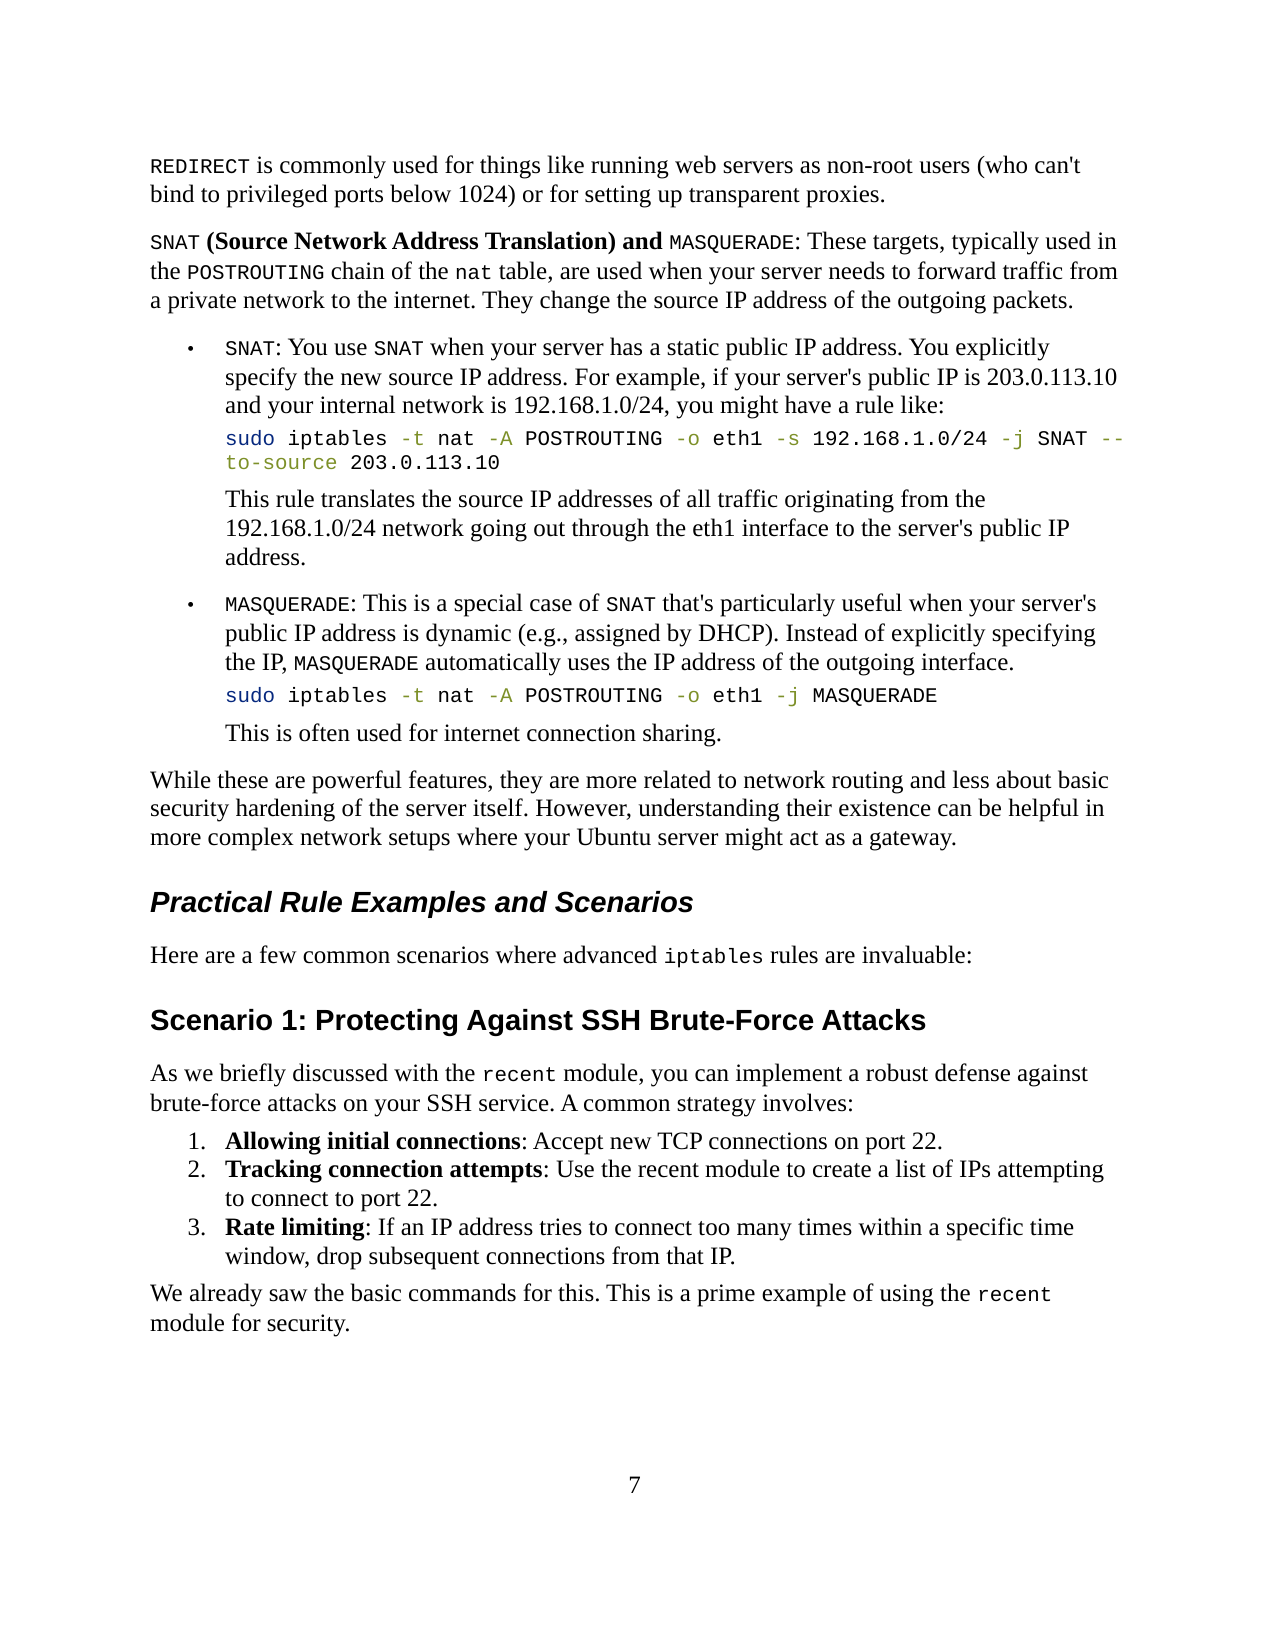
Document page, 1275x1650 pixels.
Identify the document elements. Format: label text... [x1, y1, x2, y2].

text SNAT (Source Network Address Translation) and MASQUERADE: These targets, typically used in the POSTROUTING chain of the nat table, are used when your server needs to forward traffic from a private network to the internet. They change the source IP address of the outgoing packets. [150, 226, 1125, 314]
text While these are powerful features, they are more related to network routing and less about basic security hardening of the server itself. However, understanding their existence can be helpful in more complex network setups where your Ubuntu server might act as a gateway. [150, 765, 1125, 851]
text Here are a few common scenarios where advanced iptables rules are invaluable: [150, 940, 1125, 969]
list sudo iptables -t nat -A POSTROUTING -o eth1 -j MASQUERADE [187, 685, 1125, 709]
subtitle Practical Rule Examples and Scenarios [150, 885, 1125, 918]
text We already saw the basic commands for this. This is a prime example of using the recent module for security. [150, 1278, 1125, 1337]
list This is often used for internet connection sharing. [187, 718, 1125, 747]
subtitle Scenario 1: Protecting Against SSH Brute-Force Attacks [150, 1003, 1125, 1037]
list Rate limiting: If an IP address tries to connect too many times within a specific time window, drop subsequent connections from that IP. [187, 1212, 1125, 1269]
text As we briefly discussed with the recent module, you can implement a robust defense against brute-force attacks on your SSH service. A common strategy involves: [150, 1058, 1125, 1117]
list MASQUERADE: This is a special case of SNAT that's particularly useful when your server's public IP address is dynamic (e.g., assigned by DHCP). Instead of explicitly specifying the IP, MASQUERADE automatically uses the IP address of the outgoing interface. [187, 588, 1125, 676]
list Tracking connection attempts: Use the recent module to create a list of IPs attempting to connect to port 22. [187, 1154, 1125, 1212]
list This rule translates the source IP addresses of all traffic originating from the 192.168.1.0/24 network going out through the eth1 interface to the server's public IP address. [187, 484, 1125, 571]
list sudo iptables -t nat -A POSTROUTING -o eth1 -s 192.168.1.0/24 -j SNAT --to-source 203.0.113.10 [187, 428, 1125, 475]
list SNAT: You use SNAT when your server has a static public IP address. You explicitly specify the new source IP address. For example, if your server's public IP is 203.0.113.10 and your internal network is 192.168.1.0/24, you might have a rule like: [187, 332, 1125, 419]
list Allowing initial connections: Accept new TCP connections on port 22. [187, 1126, 1125, 1154]
text REDIRECT is commonly used for things like running web servers as non-root users (who can't bind to privileged ports below 1024) or for setting up transparent proxies. [150, 150, 1125, 208]
